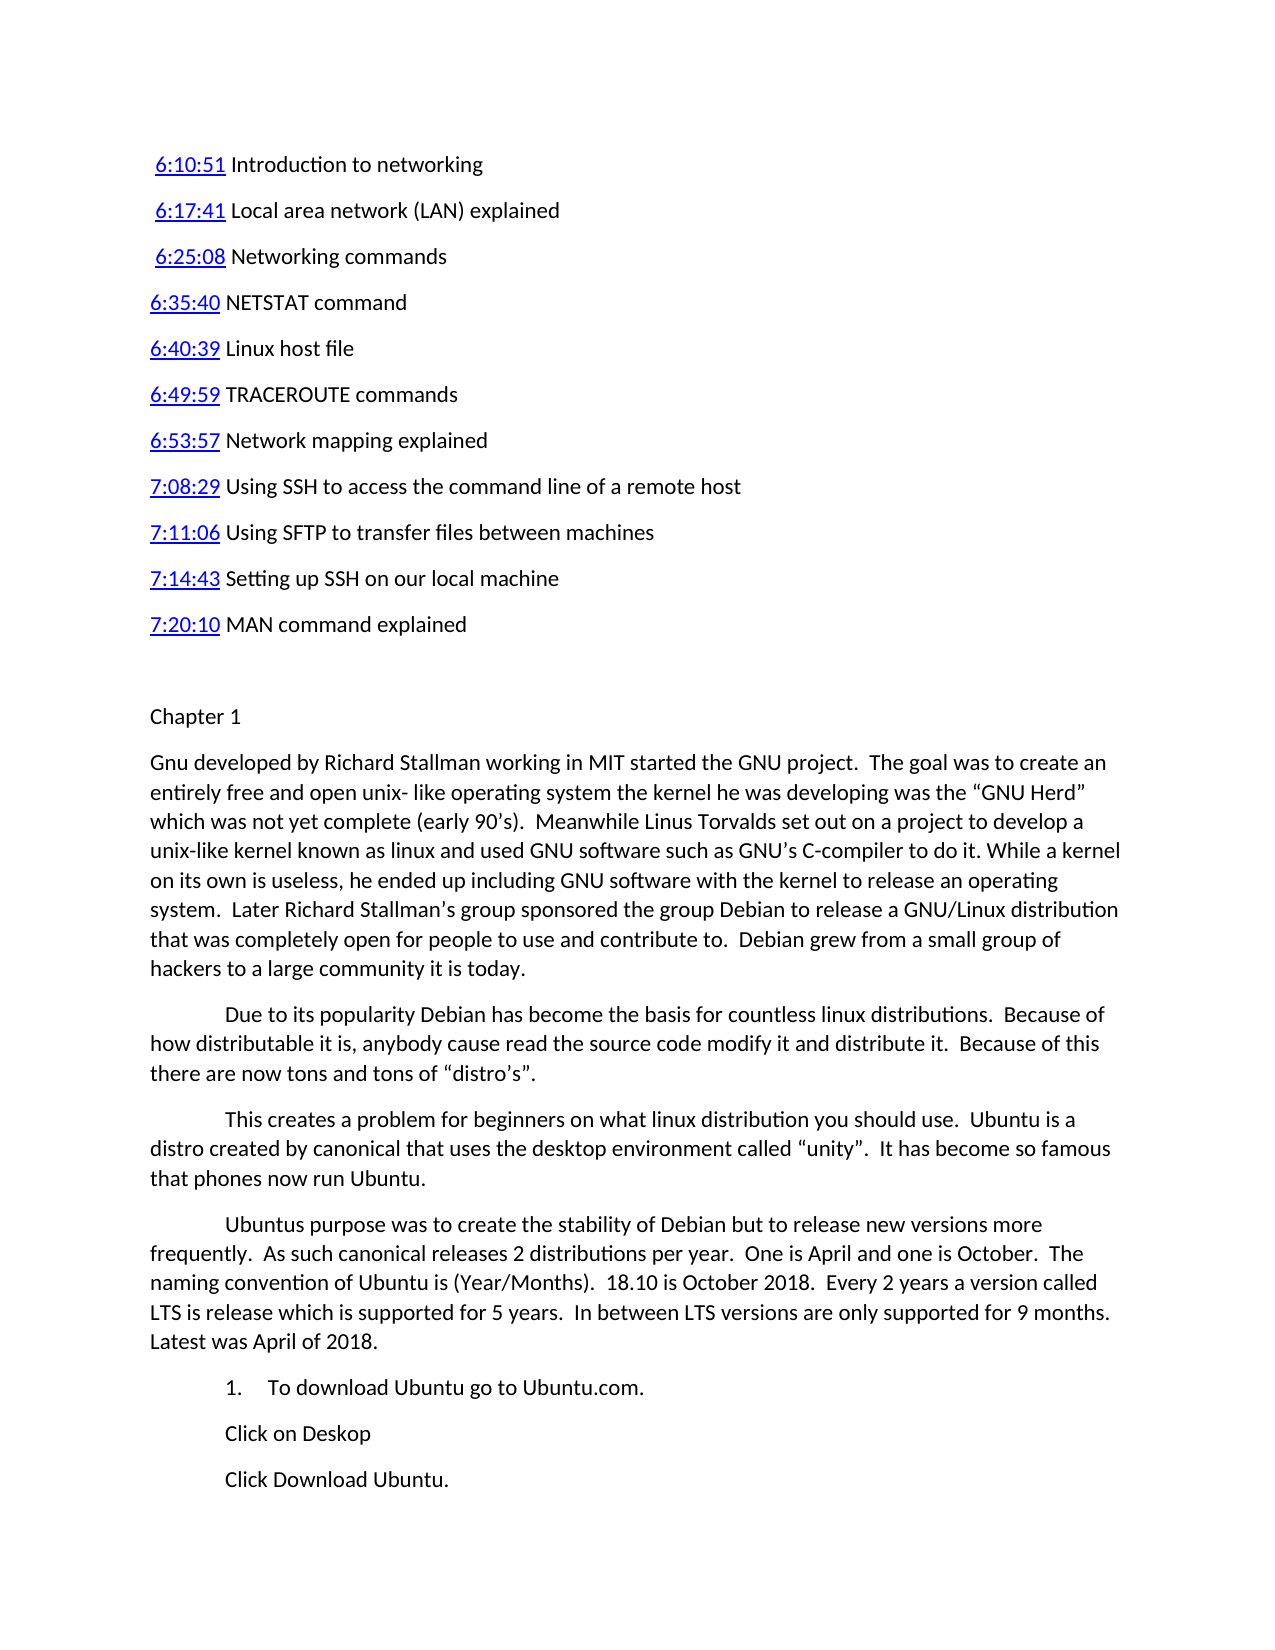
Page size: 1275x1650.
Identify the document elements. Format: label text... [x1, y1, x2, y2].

text 7:14:43 Setting up SSH on our local machine [150, 564, 1125, 592]
list Click on Deskop [225, 1419, 1125, 1447]
list Click Download Ubuntu. [225, 1465, 1125, 1493]
text 7:08:29 Using SSH to access the command line of a remote host [150, 472, 1125, 500]
text 7:20:10 MAN command explained [150, 610, 1125, 638]
text 6:17:41 Local area network (LAN) explained [150, 196, 1125, 224]
list To download Ubuntu go to Ubuntu.com. [225, 1373, 1125, 1401]
text 6:40:39 Linux host file [150, 334, 1125, 362]
text 6:49:59 TRACEROUTE commands [150, 380, 1125, 408]
text This creates a problem for beginners on what linux distribution you should use. Ubuntu is a distro created by canonical that uses the desktop environment called “unity”. It has become so famous that phones now run Ubuntu. [150, 1105, 1125, 1192]
text Ubuntus purpose was to create the stability of Debian but to release new versions more frequently. As such canonical releases 2 distributions per year. One is April and one is October. The naming convention of Ubuntu is (Year/Months). 18.10 is October 2018. Every 2 years a version called LTS is release which is supported for 5 years. In between LTS versions are only supported for 9 months. Latest was April of 2018. [150, 1210, 1125, 1355]
text 6:10:51 Introduction to networking [150, 150, 1125, 178]
text Gnu developed by Richard Stallman working in MIT started the GNU project. The goal was to create an entirely free and open unix- like operating system the kernel he was developing was the “GNU Herd” which was not yet complete (early 90’s). Meanwhile Linus Torvalds set out on a project to develop a unix-like kernel known as linux and used GNU software such as GNU’s C-compiler to do it. While a kernel on its own is useless, he ended up including GNU software with the kernel to release an operating system. Later Richard Stallman’s group sponsored the group Debian to release a GNU/Linux distribution that was completely open for people to use and contribute to. Debian grew from a small group of hackers to a large community it is today. [150, 748, 1125, 982]
text 6:53:57 Network mapping explained [150, 426, 1125, 454]
text Due to its popularity Debian has become the basis for countless linux distributions. Because of how distributable it is, anybody cause read the source code modify it and distribute it. Because of this there are now tons and tons of “distro’s”. [150, 1000, 1125, 1087]
text 7:11:06 Using SFTP to transfer files between machines [150, 518, 1125, 546]
text 6:35:40 NETSTAT command [150, 288, 1125, 316]
text 6:25:08 Networking commands [150, 242, 1125, 270]
text Chapter 1 [150, 702, 1125, 731]
